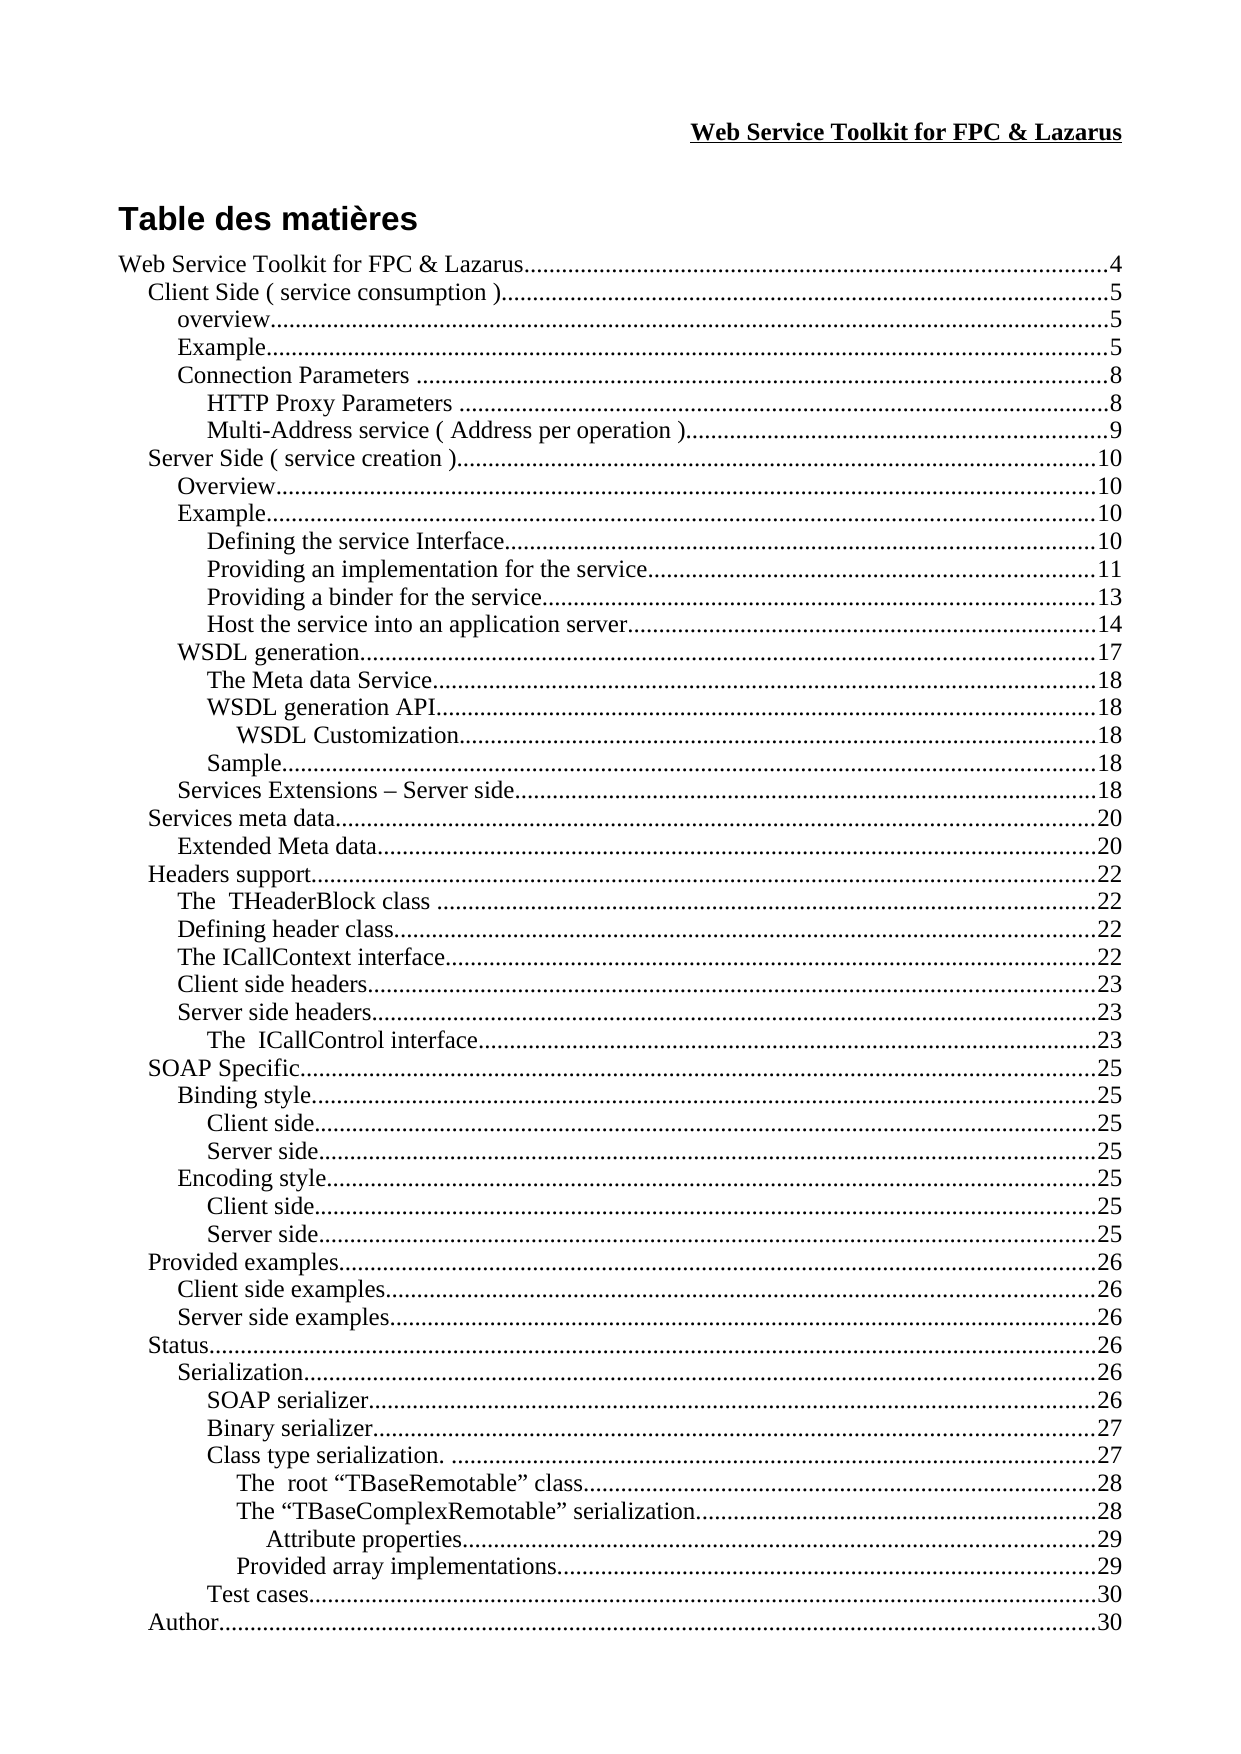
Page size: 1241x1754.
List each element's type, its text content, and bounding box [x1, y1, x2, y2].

text The root “TBaseRemotable” class. 28 [236, 1469, 1122, 1497]
text Headers support. 22 [148, 860, 1122, 887]
text Extended Meta data. 20 [177, 832, 1122, 860]
text Example 5 [177, 333, 1122, 361]
text Providing a binder for the service. 13 [207, 583, 1122, 610]
text Status 26 [148, 1331, 1122, 1358]
text Client side. 25 [207, 1192, 1122, 1220]
text Provided array implementations. 29 [236, 1552, 1122, 1580]
text WSDL generation. 17 [177, 638, 1122, 666]
text WSDL Customization. 18 [236, 721, 1122, 749]
text The ICallContext interface. 22 [177, 943, 1122, 971]
text Connection Parameters 8 [177, 361, 1122, 389]
text Client Side ( service consumption ) 5 [148, 278, 1122, 306]
text Overview. 10 [177, 472, 1122, 499]
subtitle Table des matières [118, 200, 1122, 238]
text Test cases 30 [207, 1580, 1122, 1608]
text overview 5 [177, 306, 1122, 333]
text The “TBaseComplexRemotable” serialization. 28 [236, 1497, 1122, 1525]
text Services Extensions – Server side 18 [177, 777, 1122, 804]
text Server side. 25 [207, 1137, 1122, 1164]
text Server Side ( service creation ) 10 [148, 444, 1122, 472]
text HTTP Proxy Parameters 8 [207, 389, 1122, 416]
text Binary serializer 27 [207, 1414, 1122, 1442]
text SOAP Specific. 25 [148, 1054, 1122, 1081]
text The Meta data Service. 18 [207, 666, 1122, 693]
text Client side examples 26 [177, 1275, 1122, 1303]
text Attribute properties. 29 [266, 1525, 1122, 1552]
text Services meta data. 20 [148, 804, 1122, 832]
text Client side. 25 [207, 1109, 1122, 1137]
text Example 10 [177, 499, 1122, 527]
text WSDL generation API. 18 [207, 693, 1122, 721]
text Providing an implementation for the service 11 [207, 555, 1122, 583]
text Server side headers. 23 [177, 998, 1122, 1026]
text Defining the service Interface 10 [207, 527, 1122, 555]
text Defining header class. 22 [177, 915, 1122, 943]
text Binding style. 25 [177, 1081, 1122, 1109]
text Multi-Address service ( Address per operation ) 9 [207, 416, 1122, 444]
text Class type serialization. 27 [207, 1442, 1122, 1469]
text SOAP serializer 26 [207, 1386, 1122, 1414]
text Encoding style. 25 [177, 1164, 1122, 1192]
text The ICallControl interface. 23 [207, 1026, 1122, 1054]
text Web Service Toolkit for FPC & Lazarus 4 [118, 250, 1122, 278]
text Server side. 25 [207, 1220, 1122, 1248]
text Serialization 26 [177, 1358, 1122, 1386]
text Author 30 [148, 1608, 1122, 1636]
text Provided examples 26 [148, 1248, 1122, 1275]
text Server side examples 26 [177, 1303, 1122, 1331]
text Host the service into an application server. 14 [207, 610, 1122, 638]
text Client side headers. 23 [177, 971, 1122, 998]
text The THeaderBlock class 22 [177, 887, 1122, 915]
text Sample 18 [207, 749, 1122, 777]
